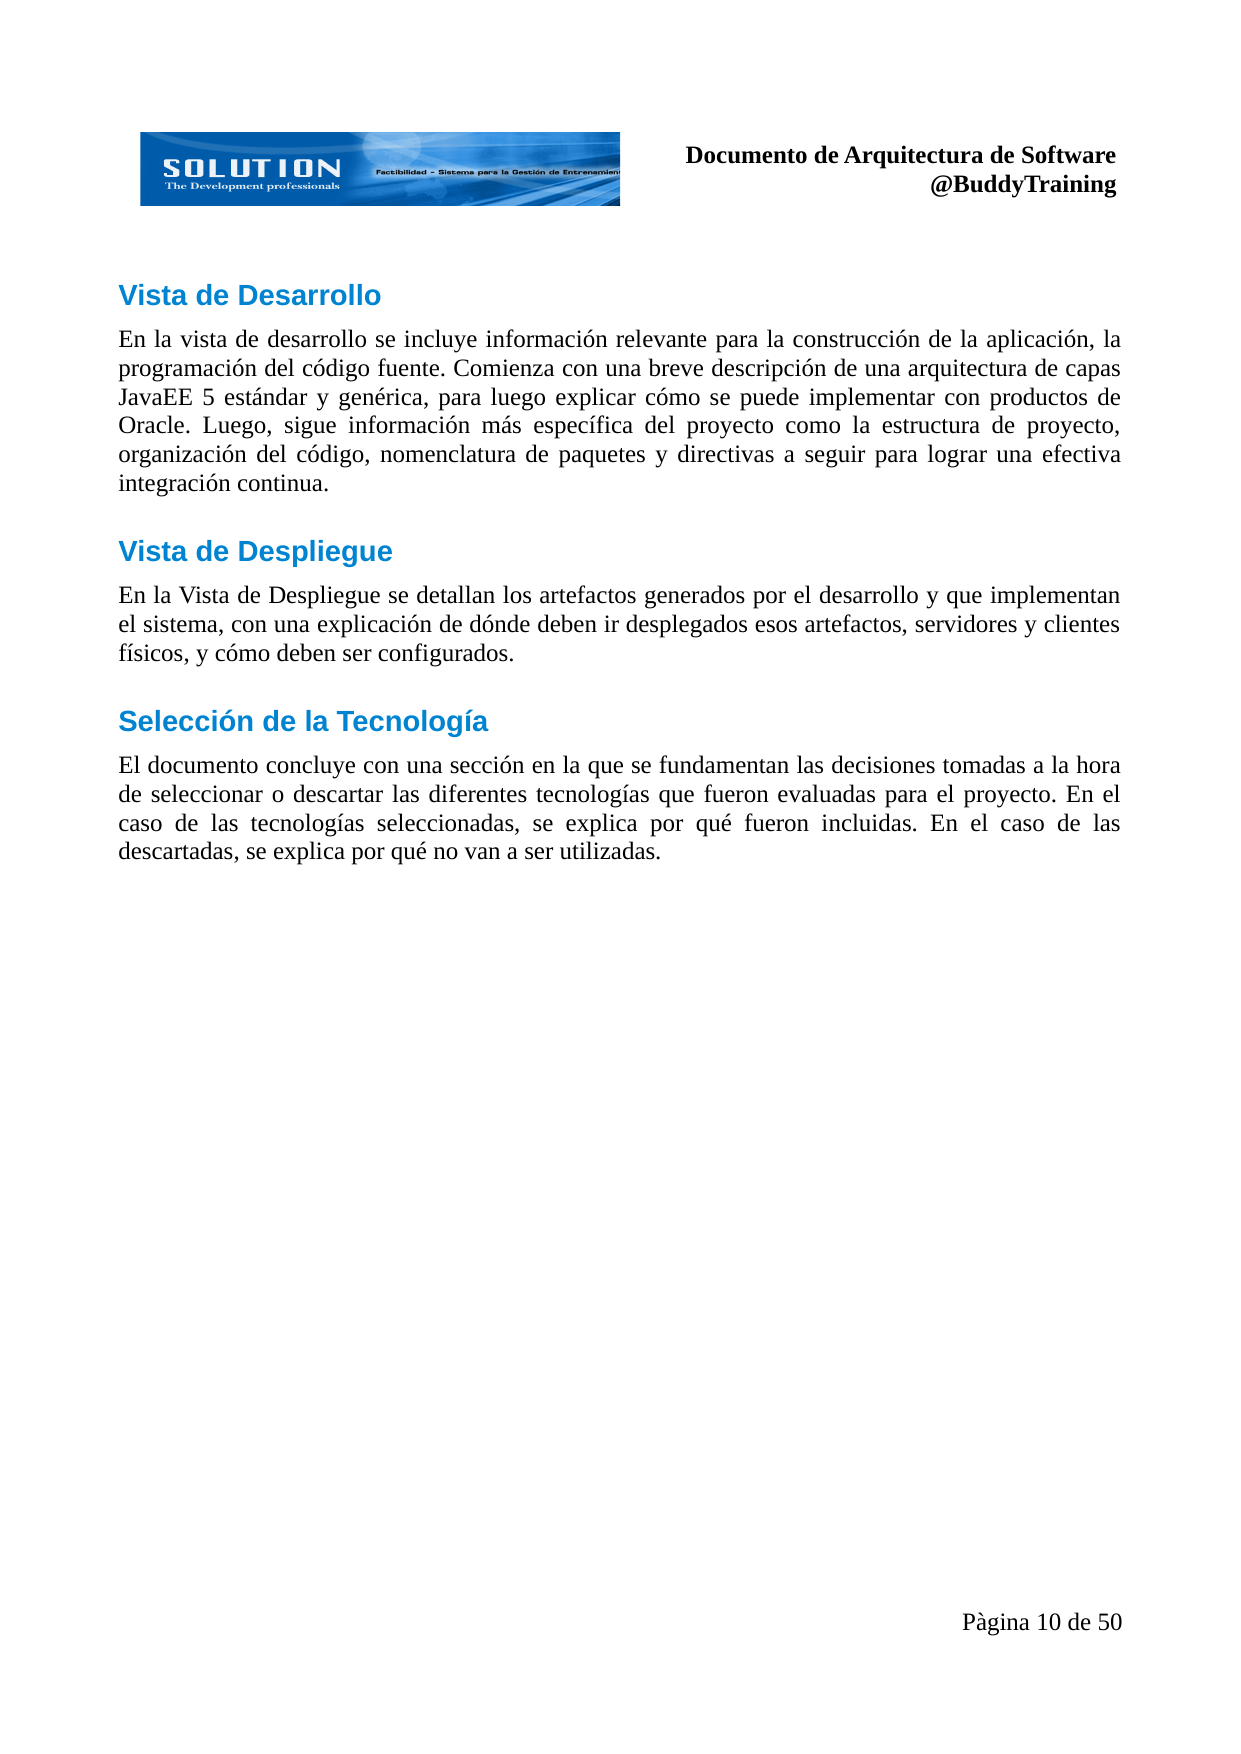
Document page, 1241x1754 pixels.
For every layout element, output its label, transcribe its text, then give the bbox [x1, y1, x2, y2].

text En la vista de desarrollo se incluye información relevante para la construcción de la aplicación, la programación del código fuente. Comienza con una breve descripción de una arquitectura de capas JavaEE 5 estándar y genérica, para luego explicar cómo se puede implementar con productos de Oracle. Luego, sigue información más específica del proyecto como la estructura de proyecto, organización del código, nomenclatura de paquetes y directivas a seguir para lograr una efectiva integración continua. [118, 324, 1122, 497]
text En la Vista de Despliegue se detallan los artefactos generados por el desarrollo y que implementan el sistema, con una explicación de dónde deben ir desplegados esos artefactos, servidores y clientes físicos, y cómo deben ser configurados. [118, 580, 1122, 667]
picture [140, 132, 621, 206]
text El documento concluye con una sección en la que se fundamentan las decisiones tomadas a la hora de seleccionar o descartar las diferentes tecnologías que fueron evaluadas para el proyecto. En el caso de las tecnologías seleccionadas, se explica por qué fueron incluidas. En el caso de las descartadas, se explica por qué no van a ser utilizadas. [118, 750, 1122, 865]
subtitle Vista de Despliegue [118, 534, 1122, 568]
subtitle Selección de la Tecnología [118, 704, 1122, 738]
subtitle Vista de Desarrollo [118, 278, 1122, 312]
